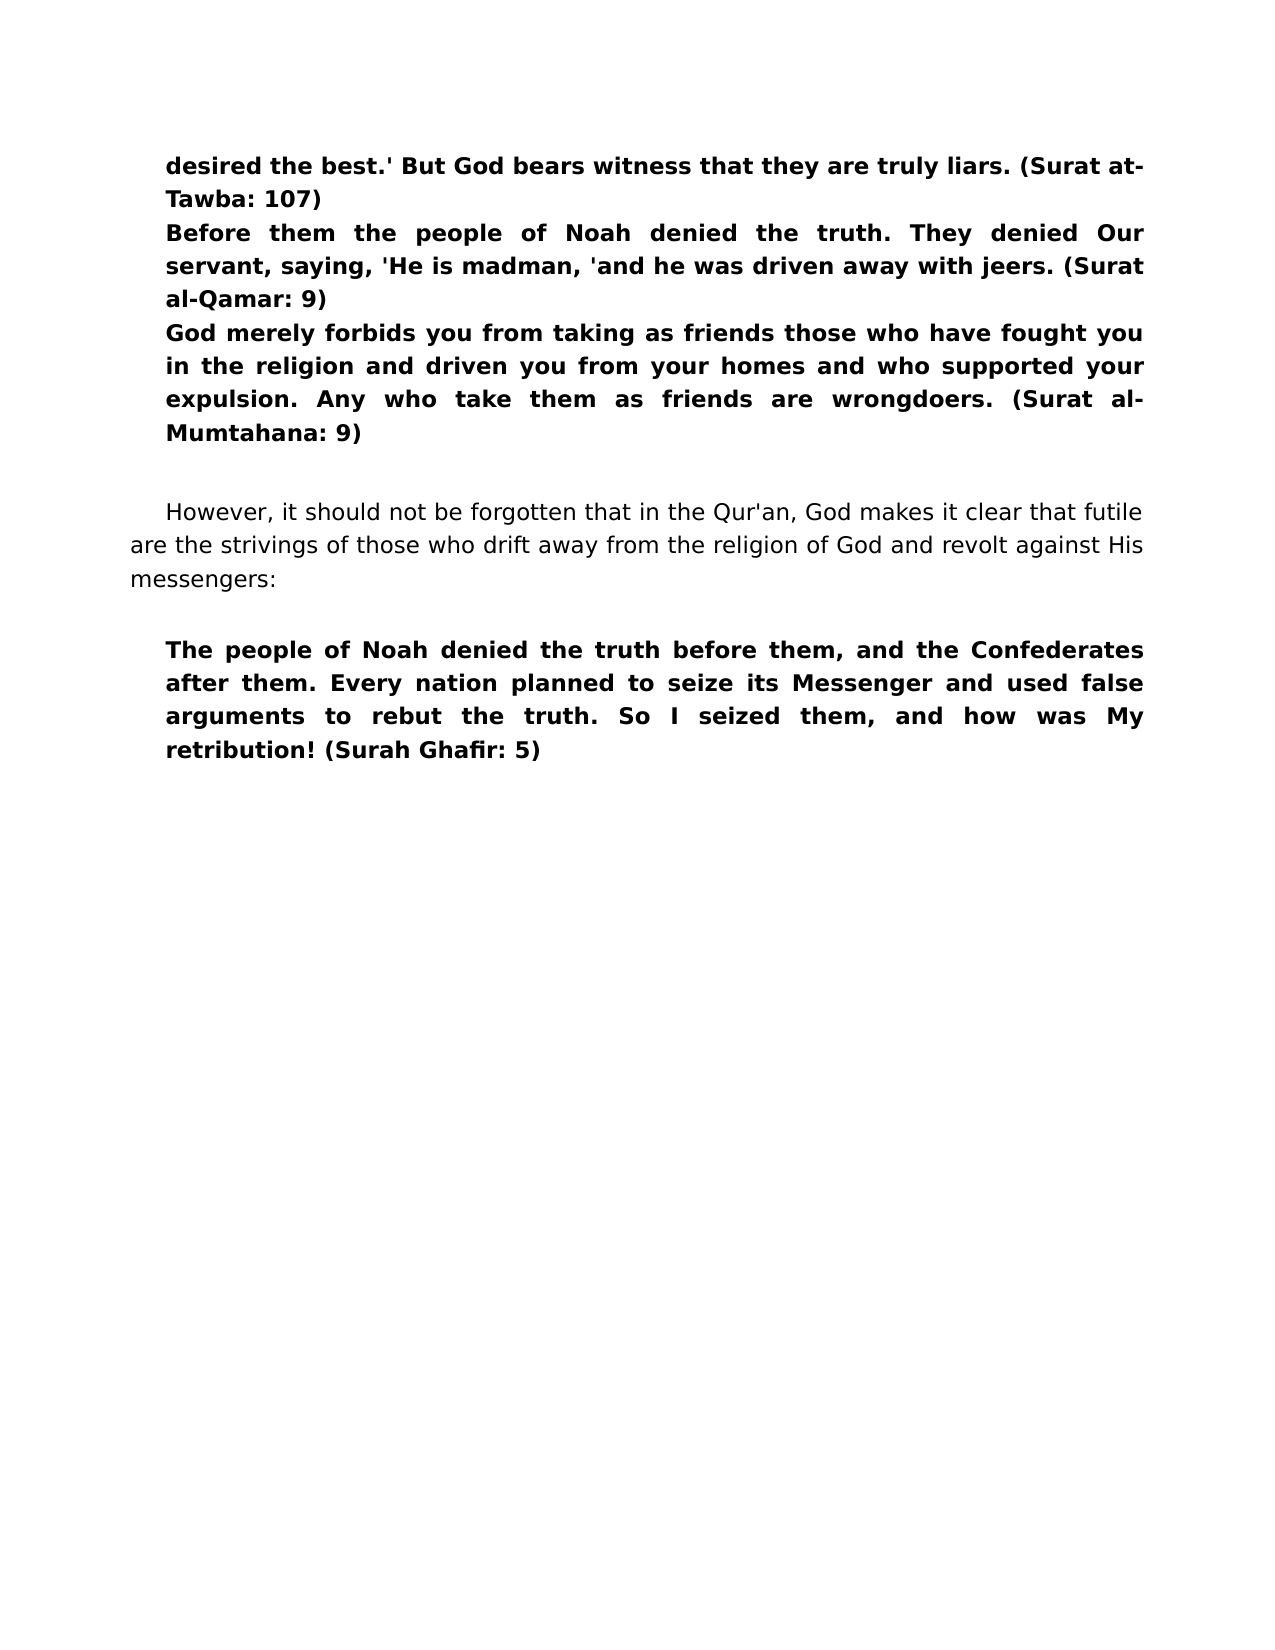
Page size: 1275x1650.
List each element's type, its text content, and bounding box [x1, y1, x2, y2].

text The people of Noah denied the truth before them, and the Confederates after them. Every nation planned to seize its Messenger and used false arguments to rebut the truth. So I seized them, and how was My retribution! (Surah Ghafir: 5) [165, 631, 1145, 765]
text desired the best.' But God bears witness that they are truly liars. (Surat at-Tawba: 107) [165, 148, 1145, 214]
text Before them the people of Noah denied the truth. They denied Our servant, saying, 'He is madman, 'and he was driven away with jeers. (Surat al-Qamar: 9) [165, 214, 1145, 314]
text However, it should not be forgotten that in the Qur'an, God makes it clear that futile are the strivings of those who drift away from the religion of God and revolt against His messengers: [130, 494, 1145, 594]
text God merely forbids you from taking as friends those who have fought you in the religion and driven you from your homes and who supported your expulsion. Any who take them as friends are wrongdoers. (Surat al-Mumtahana: 9) [165, 314, 1145, 448]
